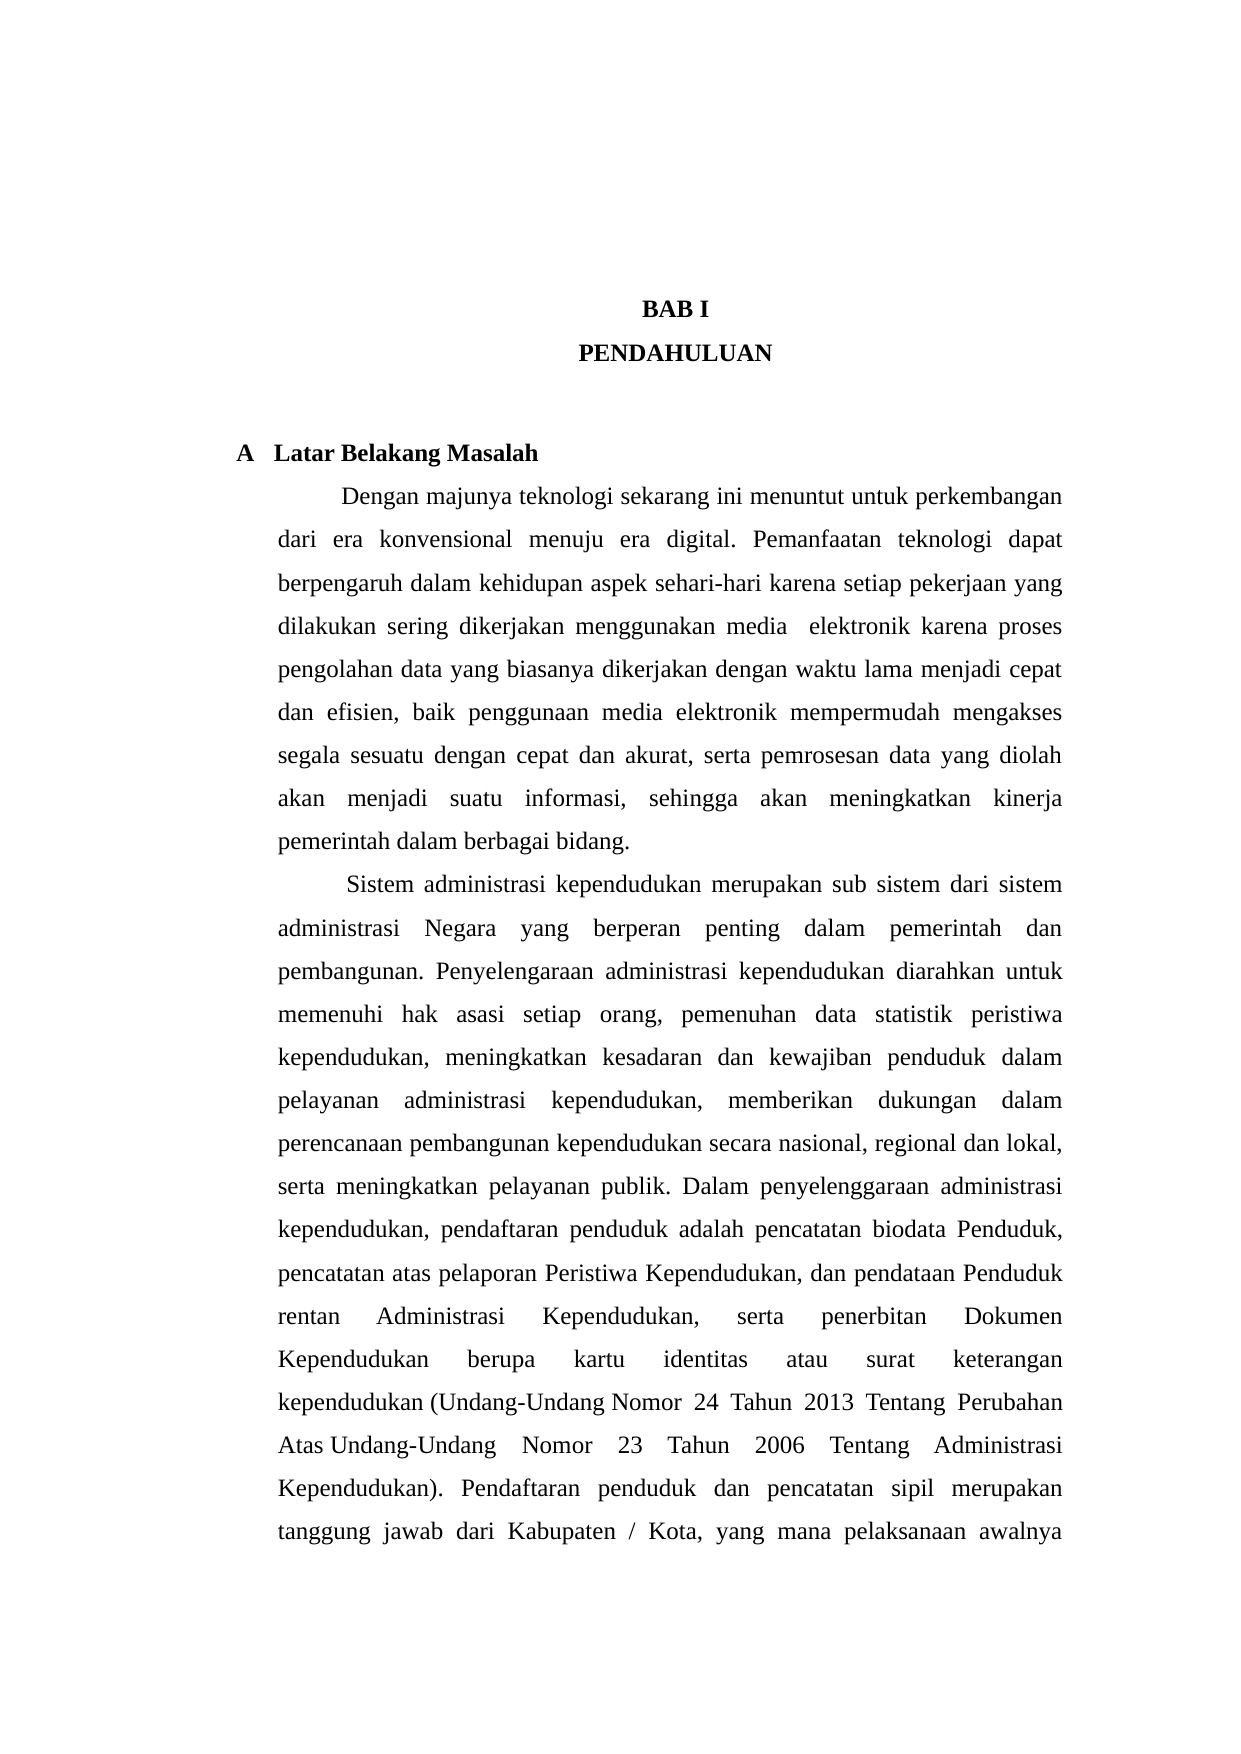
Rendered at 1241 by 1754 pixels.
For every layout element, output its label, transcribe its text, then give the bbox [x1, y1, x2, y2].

list Latar Belakang Masalah [236, 438, 1063, 467]
list Dengan majunya teknologi sekarang ini menuntut untuk perkembangan dari era konvensional menuju era digital. Pemanfaatan teknologi dapat berpengaruh dalam kehidupan aspek sehari-hari karena setiap pekerjaan yang dilakukan sering dikerjakan menggunakan media elektronik karena proses pengolahan data yang biasanya dikerjakan dengan waktu lama menjadi cepat dan efisien, baik penggunaan media elektronik mempermudah mengakses segala sesuatu dengan cepat dan akurat, serta pemrosesan data yang diolah akan menjadi suatu informasi, sehingga akan meningkatkan kinerja pemerintah dalam berbagai bidang. [278, 481, 1063, 855]
text BAB I [288, 294, 1063, 323]
list Sistem administrasi kependudukan merupakan sub sistem dari sistem administrasi Negara yang berperan penting dalam pemerintah dan pembangunan. Penyelengaraan administrasi kependudukan diarahkan untuk memenuhi hak asasi setiap orang, pemenuhan data statistik peristiwa kependudukan, meningkatkan kesadaran dan kewajiban penduduk dalam pelayanan administrasi kependudukan, memberikan dukungan dalam perencanaan pembangunan kependudukan secara nasional, regional dan lokal, serta meningkatkan pelayanan publik. Dalam penyelenggaraan administrasi kependudukan, pendaftaran penduduk adalah pencatatan biodata Penduduk, pencatatan atas pelaporan Peristiwa Kependudukan, dan pendataan Penduduk rentan Administrasi Kependudukan, serta penerbitan Dokumen Kependudukan berupa kartu identitas atau surat keterangan kependudukan (Undang-Undang Nomor 24 Tahun 2013 Tentang Perubahan Atas Undang-Undang Nomor 23 Tahun 2006 Tentang Administrasi Kependudukan). Pendaftaran penduduk dan pencatatan sipil merupakan tanggung jawab dari Kabupaten / Kota, yang mana pelaksanaan awalnya [278, 869, 1063, 1545]
text PENDAHULUAN [236, 338, 1063, 366]
